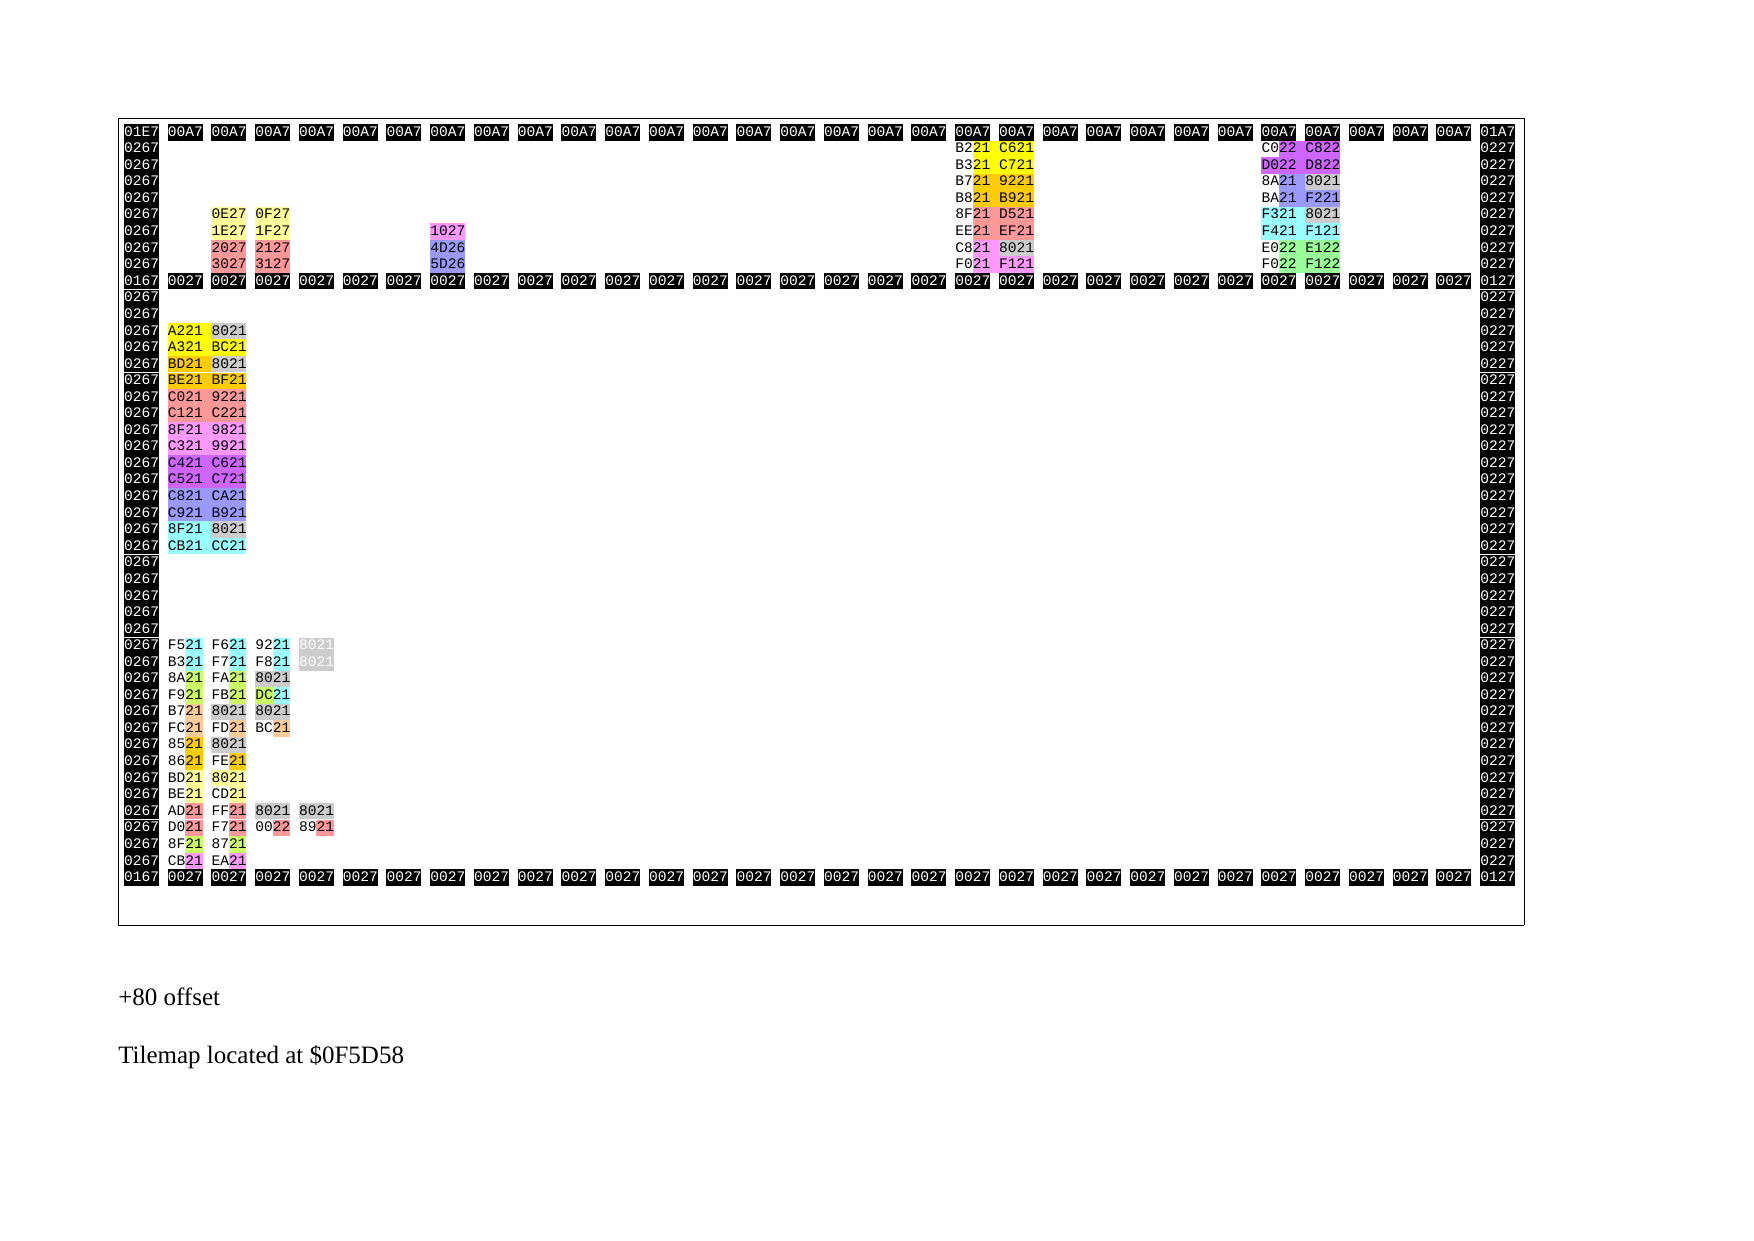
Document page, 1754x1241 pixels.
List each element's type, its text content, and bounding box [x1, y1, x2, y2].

text +80 offset [118, 982, 1636, 1011]
text Tilemap located at $0F5D58 [118, 1040, 1636, 1068]
table_header 01E7 00A7 00A7 00A7 00A7 00A7 00A7 00A7 00A7 00A7 00A7 00A7 00A7 00A7 00A7 00A7 00A7 00A7 00A7 00A7 00A7 00A7 00A7 00A7 00A7 00A7 00A7 00A7 00A7 00A7 00A7 01A7 0267 DF01 DF01 DF01 DF01 DF01 DF01 DF01 DF01 DF01 DF01 DF01 DF01 DF01 DF01 DF01 DF01 DF01 DF01 B221 C621 DF01 DF01 DF01 DF01 DF01 C022 C822 DF01 DF01 DF01 0227 0267 DF01 DF01 DF01 DF01 DF01 DF01 DF01 DF01 DF01 DF01 DF01 DF01 DF01 DF01 DF01 DF01 DF01 DF01 B321 C721 DF01 DF01 DF01 DF01 DF01 D022 D822 DF01 DF01 DF01 0227 0267 DF01 DF01 DF01 DF01 DF01 DF01 DF01 DF01 DF01 DF01 DF01 DF01 DF01 DF01 DF01 DF01 DF01 DF01 B721 9221 DF01 DF01 DF01 DF01 DF01 8A21 8021 DF01 DF01 DF01 0227 0267 DF01 DF01 DF01 DF01 DF01 DF01 DF01 DF01 DF01 DF01 DF01 DF01 DF01 DF01 DF01 DF01 DF01 DF01 B821 B921 DF01 DF01 DF01 DF01 DF01 BA21 F221 DF01 DF01 DF01 0227 0267 DF01 0E27 0F27 DF01 DF01 DF01 DF01 DF01 DF01 DF01 DF01 DF01 DF01 DF01 DF01 DF01 DF01 DF01 8F21 D521 DF01 DF01 DF01 DF01 DF01 F321 8021 DF01 DF01 DF01 0227 0267 DF01 1E27 1F27 DF01 DF01 DF01 1027 DF01 DF01 DF01 DF01 DF01 DF01 DF01 DF01 DF01 DF01 DF01 EE21 EF21 DF01 DF01 DF01 DF01 DF01 F421 F121 DF01 DF01 DF01 0227 0267 DF01 2027 2127 DF01 DF01 DF01 4D26 DF01 DF01 DF01 DF01 DF01 DF01 DF01 DF01 DF01 DF01 DF01 C821 8021 DF01 DF01 DF01 DF01 DF01 E022 E122 DF01 DF01 DF01 0227 0267 DF01 3027 3127 DF01 DF01 DF01 5D26 DF01 DF01 DF01 DF01 DF01 DF01 DF01 DF01 DF01 DF01 DF01 F021 F121 DF01 DF01 DF01 DF01 DF01 F022 F122 DF01 DF01 DF01 0227 0167 0027 0027 0027 0027 0027 0027 0027 0027 0027 0027 0027 0027 0027 0027 0027 0027 0027 0027 0027 0027 0027 0027 0027 0027 0027 0027 0027 0027 0027 0027 0127 0267 DF01 DF01 DF01 DF01 DF01 DF01 DF01 DF01 DF01 DF01 DF01 DF01 DF01 DF01 DF01 DF01 DF01 DF01 DF01 DF01 DF01 DF01 DF01 DF01 DF01 DF01 DF01 DF01 DF01 DF01 0227 0267 DF01 DF01 DF01 DF01 DF01 DF01 DF01 DF01 DF01 DF01 DF01 DF01 DF01 DF01 DF01 DF01 DF01 DF01 DF01 DF01 DF01 DF01 DF01 DF01 DF01 DF01 DF01 DF01 DF01 DF01 0227 0267 A221 8021 DF01 DF01 DF01 DF01 DF01 DF01 DF01 DF01 DF01 DF01 DF01 DF01 DF01 DF01 DF01 DF01 DF01 DF01 DF01 DF01 DF01 DF01 DF01 DF01 DF01 DF01 DF01 DF01 0227 0267 A321 BC21 DF01 DF01 DF01 DF01 DF01 DF01 DF01 DF01 DF01 DF01 DF01 DF01 DF01 DF01 DF01 DF01 DF01 DF01 DF01 DF01 DF01 DF01 DF01 DF01 DF01 DF01 DF01 DF01 0227 0267 BD21 8021 DF01 DF01 DF01 DF01 DF01 DF01 DF01 DF01 DF01 DF01 DF01 DF01 DF01 DF01 DF01 DF01 DF01 DF01 DF01 DF01 DF01 DF01 DF01 DF01 DF01 DF01 DF01 DF01 0227 0267 BE21 BF21 DF01 DF01 DF01 DF01 DF01 DF01 DF01 DF01 DF01 DF01 DF01 DF01 DF01 DF01 DF01 DF01 DF01 DF01 DF01 DF01 DF01 DF01 DF01 DF01 DF01 DF01 DF01 DF01 0227 0267 C021 9221 DF01 DF01 DF01 DF01 DF01 DF01 DF01 DF01 DF01 DF01 DF01 DF01 DF01 DF01 DF01 DF01 DF01 DF01 DF01 DF01 DF01 DF01 DF01 DF01 DF01 DF01 DF01 DF01 0227 0267 C121 C221 DF01 DF01 DF01 DF01 DF01 DF01 DF01 DF01 DF01 DF01 DF01 DF01 DF01 DF01 DF01 DF01 DF01 DF01 DF01 DF01 DF01 DF01 DF01 DF01 DF01 DF01 DF01 DF01 0227 0267 8F21 9821 DF01 DF01 DF01 DF01 DF01 DF01 DF01 DF01 DF01 DF01 DF01 DF01 DF01 DF01 DF01 DF01 DF01 DF01 DF01 DF01 DF01 DF01 DF01 DF01 DF01 DF01 DF01 DF01 0227 0267 C321 9921 DF01 DF01 DF01 DF01 DF01 DF01 DF01 DF01 DF01 DF01 DF01 DF01 DF01 DF01 DF01 DF01 DF01 DF01 DF01 DF01 DF01 DF01 DF01 DF01 DF01 DF01 DF01 DF01 0227 0267 C421 C621 DF01 DF01 DF01 DF01 DF01 DF01 DF01 DF01 DF01 DF01 DF01 DF01 DF01 DF01 DF01 DF01 DF01 DF01 DF01 DF01 DF01 DF01 DF01 DF01 DF01 DF01 DF01 DF01 0227 0267 C521 C721 DF01 DF01 DF01 DF01 DF01 DF01 DF01 DF01 DF01 DF01 DF01 DF01 DF01 DF01 DF01 DF01 DF01 DF01 DF01 DF01 DF01 DF01 DF01 DF01 DF01 DF01 DF01 DF01 0227 0267 C821 CA21 DF01 DF01 DF01 DF01 DF01 DF01 DF01 DF01 DF01 DF01 DF01 DF01 DF01 DF01 DF01 DF01 DF01 DF01 DF01 DF01 DF01 DF01 DF01 DF01 DF01 DF01 DF01 DF01 0227 0267 C921 B921 DF01 DF01 DF01 DF01 DF01 DF01 DF01 DF01 DF01 DF01 DF01 DF01 DF01 DF01 DF01 DF01 DF01 DF01 DF01 DF01 DF01 DF01 DF01 DF01 DF01 DF01 DF01 DF01 0227 0267 8F21 8021 DF01 DF01 DF01 DF01 DF01 DF01 DF01 DF01 DF01 DF01 DF01 DF01 DF01 DF01 DF01 DF01 DF01 DF01 DF01 DF01 DF01 DF01 DF01 DF01 DF01 DF01 DF01 DF01 0227 0267 CB21 CC21 DF01 DF01 DF01 DF01 DF01 DF01 DF01 DF01 DF01 DF01 DF01 DF01 DF01 DF01 DF01 DF01 DF01 DF01 DF01 DF01 DF01 DF01 DF01 DF01 DF01 DF01 DF01 DF01 0227 0267 DF01 DF01 DF01 DF01 DF01 DF01 DF01 DF01 DF01 DF01 DF01 DF01 DF01 DF01 DF01 DF01 DF01 DF01 DF01 DF01 DF01 DF01 DF01 DF01 DF01 DF01 DF01 DF01 DF01 DF01 0227 0267 DF01 DF01 DF01 DF01 DF01 DF01 DF01 DF01 DF01 DF01 DF01 DF01 DF01 DF01 DF01 DF01 DF01 DF01 DF01 DF01 DF01 DF01 DF01 DF01 DF01 DF01 DF01 DF01 DF01 DF01 0227 0267 DF01 DF01 DF01 DF01 DF01 DF01 DF01 DF01 DF01 DF01 DF01 DF01 DF01 DF01 DF01 DF01 DF01 DF01 DF01 DF01 DF01 DF01 DF01 DF01 DF01 DF01 DF01 DF01 DF01 DF01 0227 0267 DF01 DF01 DF01 DF01 DF01 DF01 DF01 DF01 DF01 DF01 DF01 DF01 DF01 DF01 DF01 DF01 DF01 DF01 DF01 DF01 DF01 DF01 DF01 DF01 DF01 DF01 DF01 DF01 DF01 DF01 0227 0267 DF01 DF01 DF01 DF01 DF01 DF01 DF01 DF01 DF01 DF01 DF01 DF01 DF01 DF01 DF01 DF01 DF01 DF01 DF01 DF01 DF01 DF01 DF01 DF01 DF01 DF01 DF01 DF01 DF01 DF01 0227 0267 F521 F621 9221 8021 DF01 DF01 DF01 DF01 DF01 DF01 DF01 DF01 DF01 DF01 DF01 DF01 DF01 DF01 DF01 DF01 DF01 DF01 DF01 DF01 DF01 DF01 DF01 DF01 DF01 DF01 0227 0267 B321 F721 F821 8021 DF01 DF01 DF01 DF01 DF01 DF01 DF01 DF01 DF01 DF01 DF01 DF01 DF01 DF01 DF01 DF01 DF01 DF01 DF01 DF01 DF01 DF01 DF01 DF01 DF01 DF01 0227 0267 8A21 FA21 8021 DF01 DF01 DF01 DF01 DF01 DF01 DF01 DF01 DF01 DF01 DF01 DF01 DF01 DF01 DF01 DF01 DF01 DF01 DF01 DF01 DF01 DF01 DF01 DF01 DF01 DF01 DF01 0227 0267 F921 FB21 DC21 DF01 DF01 DF01 DF01 DF01 DF01 DF01 DF01 DF01 DF01 DF01 DF01 DF01 DF01 DF01 DF01 DF01 DF01 DF01 DF01 DF01 DF01 DF01 DF01 DF01 DF01 DF01 0227 0267 B721 8021 8021 DF01 DF01 DF01 DF01 DF01 DF01 DF01 DF01 DF01 DF01 DF01 DF01 DF01 DF01 DF01 DF01 DF01 DF01 DF01 DF01 DF01 DF01 DF01 DF01 DF01 DF01 DF01 0227 0267 FC21 FD21 BC21 DF01 DF01 DF01 DF01 DF01 DF01 DF01 DF01 DF01 DF01 DF01 DF01 DF01 DF01 DF01 DF01 DF01 DF01 DF01 DF01 DF01 DF01 DF01 DF01 DF01 DF01 DF01 0227 0267 8521 8021 DF01 DF01 DF01 DF01 DF01 DF01 DF01 DF01 DF01 DF01 DF01 DF01 DF01 DF01 DF01 DF01 DF01 DF01 DF01 DF01 DF01 DF01 DF01 DF01 DF01 DF01 DF01 DF01 0227 0267 8621 FE21 DF01 DF01 DF01 DF01 DF01 DF01 DF01 DF01 DF01 DF01 DF01 DF01 DF01 DF01 DF01 DF01 DF01 DF01 DF01 DF01 DF01 DF01 DF01 DF01 DF01 DF01 DF01 DF01 0227 0267 BD21 8021 DF01 DF01 DF01 DF01 DF01 DF01 DF01 DF01 DF01 DF01 DF01 DF01 DF01 DF01 DF01 DF01 DF01 DF01 DF01 DF01 DF01 DF01 DF01 DF01 DF01 DF01 DF01 DF01 0227 0267 BE21 CD21 DF01 DF01 DF01 DF01 DF01 DF01 DF01 DF01 DF01 DF01 DF01 DF01 DF01 DF01 DF01 DF01 DF01 DF01 DF01 DF01 DF01 DF01 DF01 DF01 DF01 DF01 DF01 DF01 0227 0267 AD21 FF21 8021 8021 DF01 DF01 DF01 DF01 DF01 DF01 DF01 DF01 DF01 DF01 DF01 DF01 DF01 DF01 DF01 DF01 DF01 DF01 DF01 DF01 DF01 DF01 DF01 DF01 DF01 DF01 0227 0267 D021 F721 0022 8921 DF01 DF01 DF01 DF01 DF01 DF01 DF01 DF01 DF01 DF01 DF01 DF01 DF01 DF01 DF01 DF01 DF01 DF01 DF01 DF01 DF01 DF01 DF01 DF01 DF01 DF01 0227 0267 8F21 8721 DF01 DF01 DF01 DF01 DF01 DF01 DF01 DF01 DF01 DF01 DF01 DF01 DF01 DF01 DF01 DF01 DF01 DF01 DF01 DF01 DF01 DF01 DF01 DF01 DF01 DF01 DF01 DF01 0227 0267 CB21 EA21 DF01 DF01 DF01 DF01 DF01 DF01 DF01 DF01 DF01 DF01 DF01 DF01 DF01 DF01 DF01 DF01 DF01 DF01 DF01 DF01 DF01 DF01 DF01 DF01 DF01 DF01 DF01 DF01 0227 0167 0027 0027 0027 0027 0027 0027 0027 0027 0027 0027 0027 0027 0027 0027 0027 0027 0027 0027 0027 0027 0027 0027 0027 0027 0027 0027 0027 0027 0027 0027 0127 DF01 DF01 DF01 DF01 DF01 DF01 DF01 DF01 DF01 DF01 DF01 DF01 DF01 DF01 DF01 DF01 DF01 DF01 DF01 DF01 DF01 DF01 DF01 DF01 DF01 DF01 DF01 DF01 DF01 DF01 DF01 DF01 DF01 DF01 DF01 DF01 DF01 DF01 DF01 DF01 DF01 DF01 DF01 DF01 DF01 DF01 DF01 DF01 DF01 DF01 DF01 DF01 DF01 DF01 DF01 DF01 DF01 DF01 DF01 DF01 DF01 DF01 DF01 DF01 [119, 119, 1524, 925]
